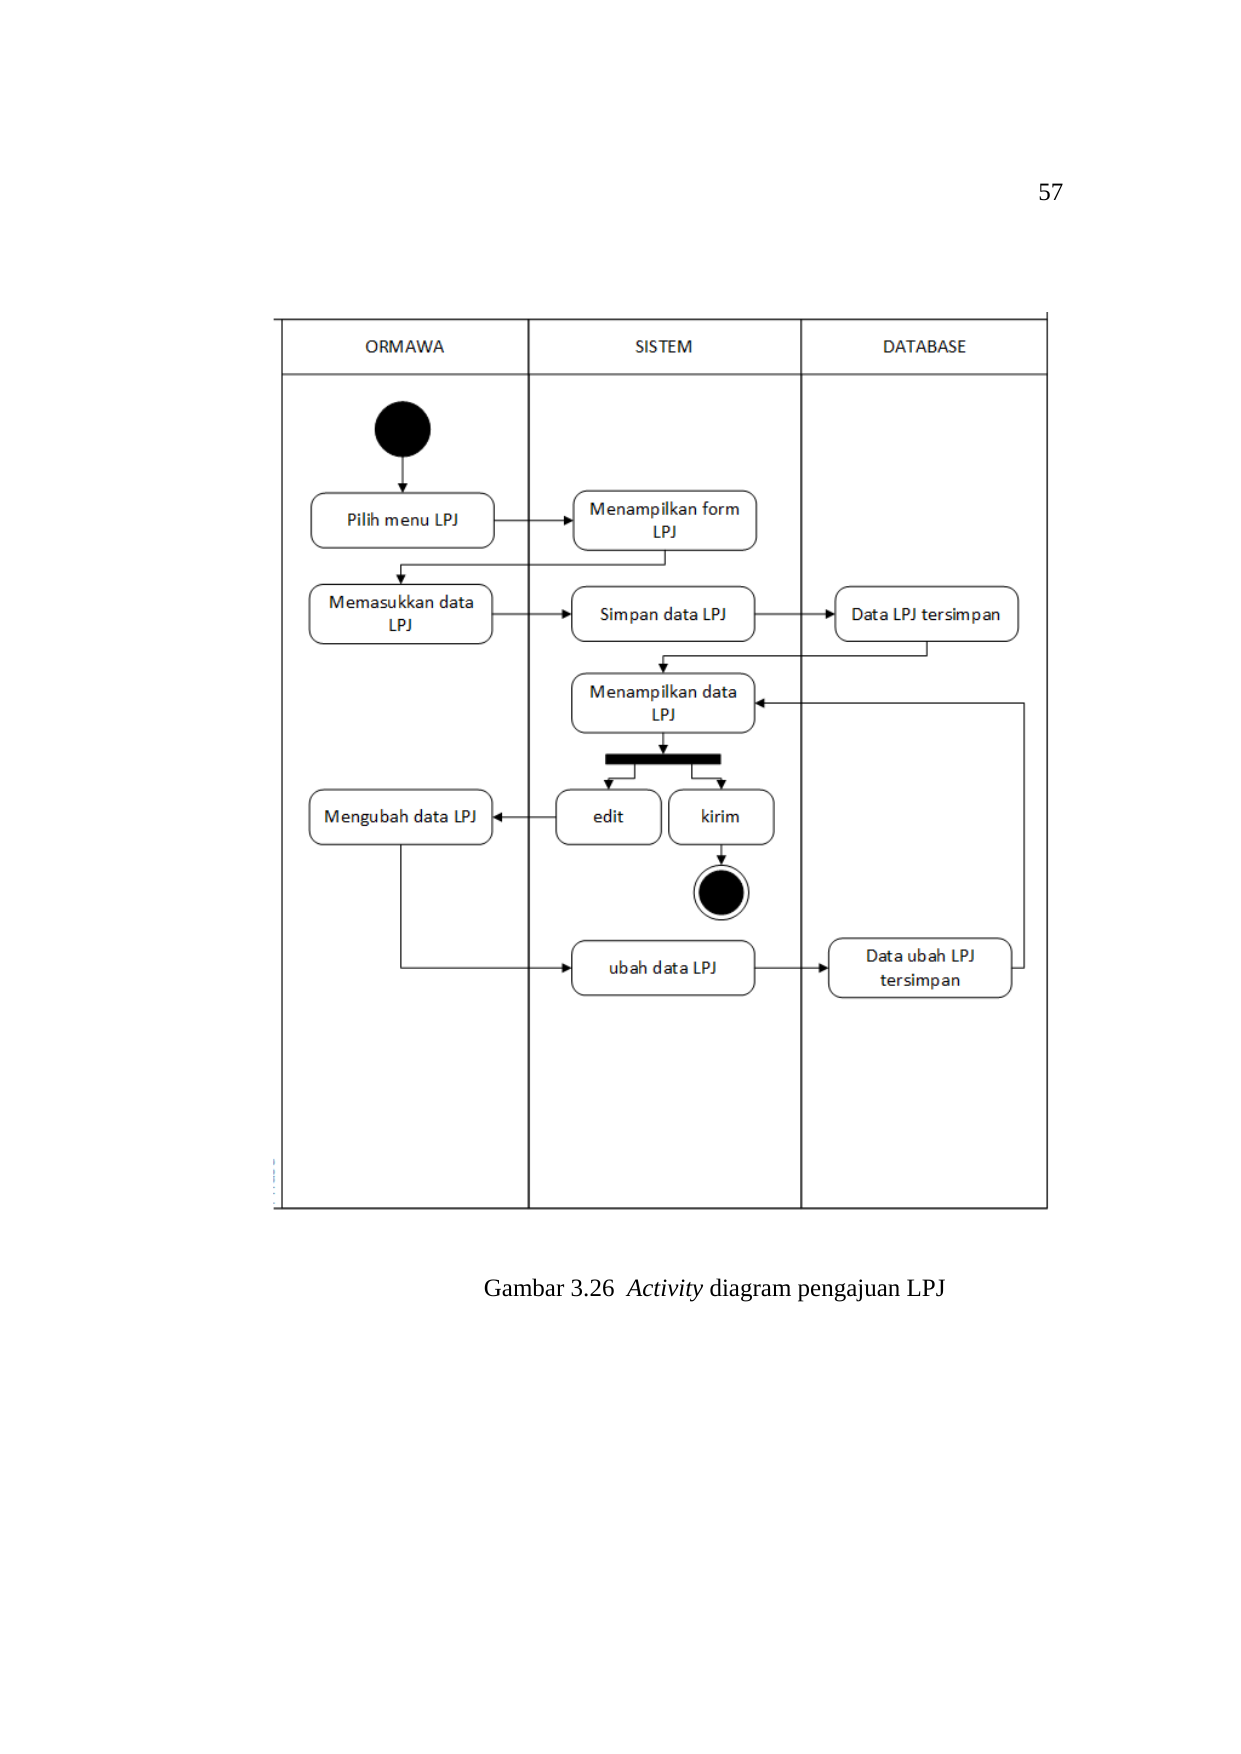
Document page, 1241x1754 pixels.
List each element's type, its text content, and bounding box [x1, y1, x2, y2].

picture [273, 312, 1049, 1216]
text Gambar 3.26 Activity diagram pengajuan LPJ [366, 1273, 1063, 1302]
